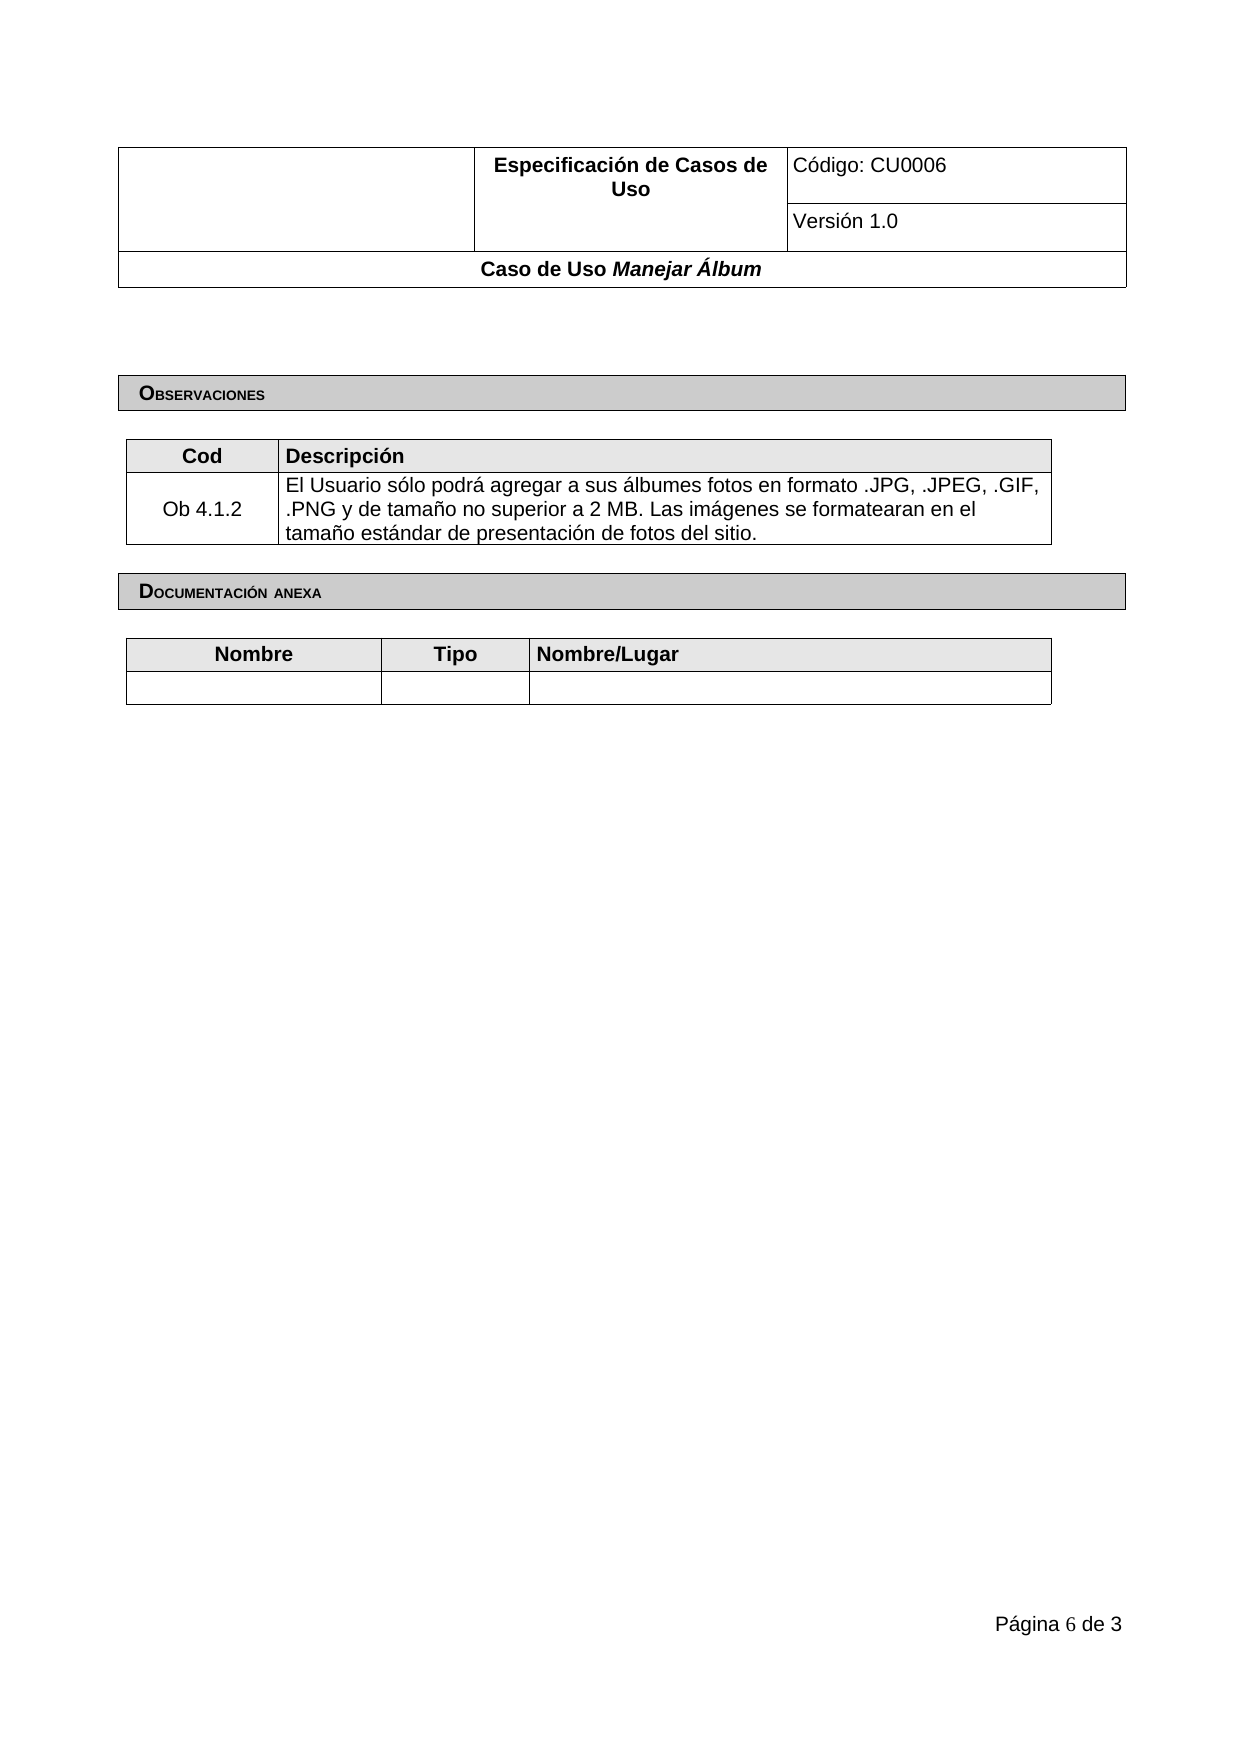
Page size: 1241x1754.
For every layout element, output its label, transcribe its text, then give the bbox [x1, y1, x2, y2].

table_header Nombre [127, 639, 381, 671]
table_header Nombre/Lugar [530, 639, 1051, 671]
table_header Observaciones [119, 376, 1125, 410]
table_cell El Usuario sólo podrá agregar a sus álbumes fotos en formato .JPG, .JPEG, .GIF, .PNG y de tamaño no superior a 2 MB. Las imágenes se formatearan en el tamaño estándar de presentación de fotos del sitio. [279, 473, 1051, 544]
table_header Tipo [382, 639, 529, 671]
table_header Cod [127, 440, 278, 472]
table_cell Ob 4.1.2 [127, 473, 278, 544]
table_cell [382, 672, 529, 704]
table_cell [530, 672, 1051, 704]
table_cell [127, 672, 381, 704]
table_header Descripción [279, 440, 1051, 472]
table_header Documentación anexa [119, 574, 1125, 609]
